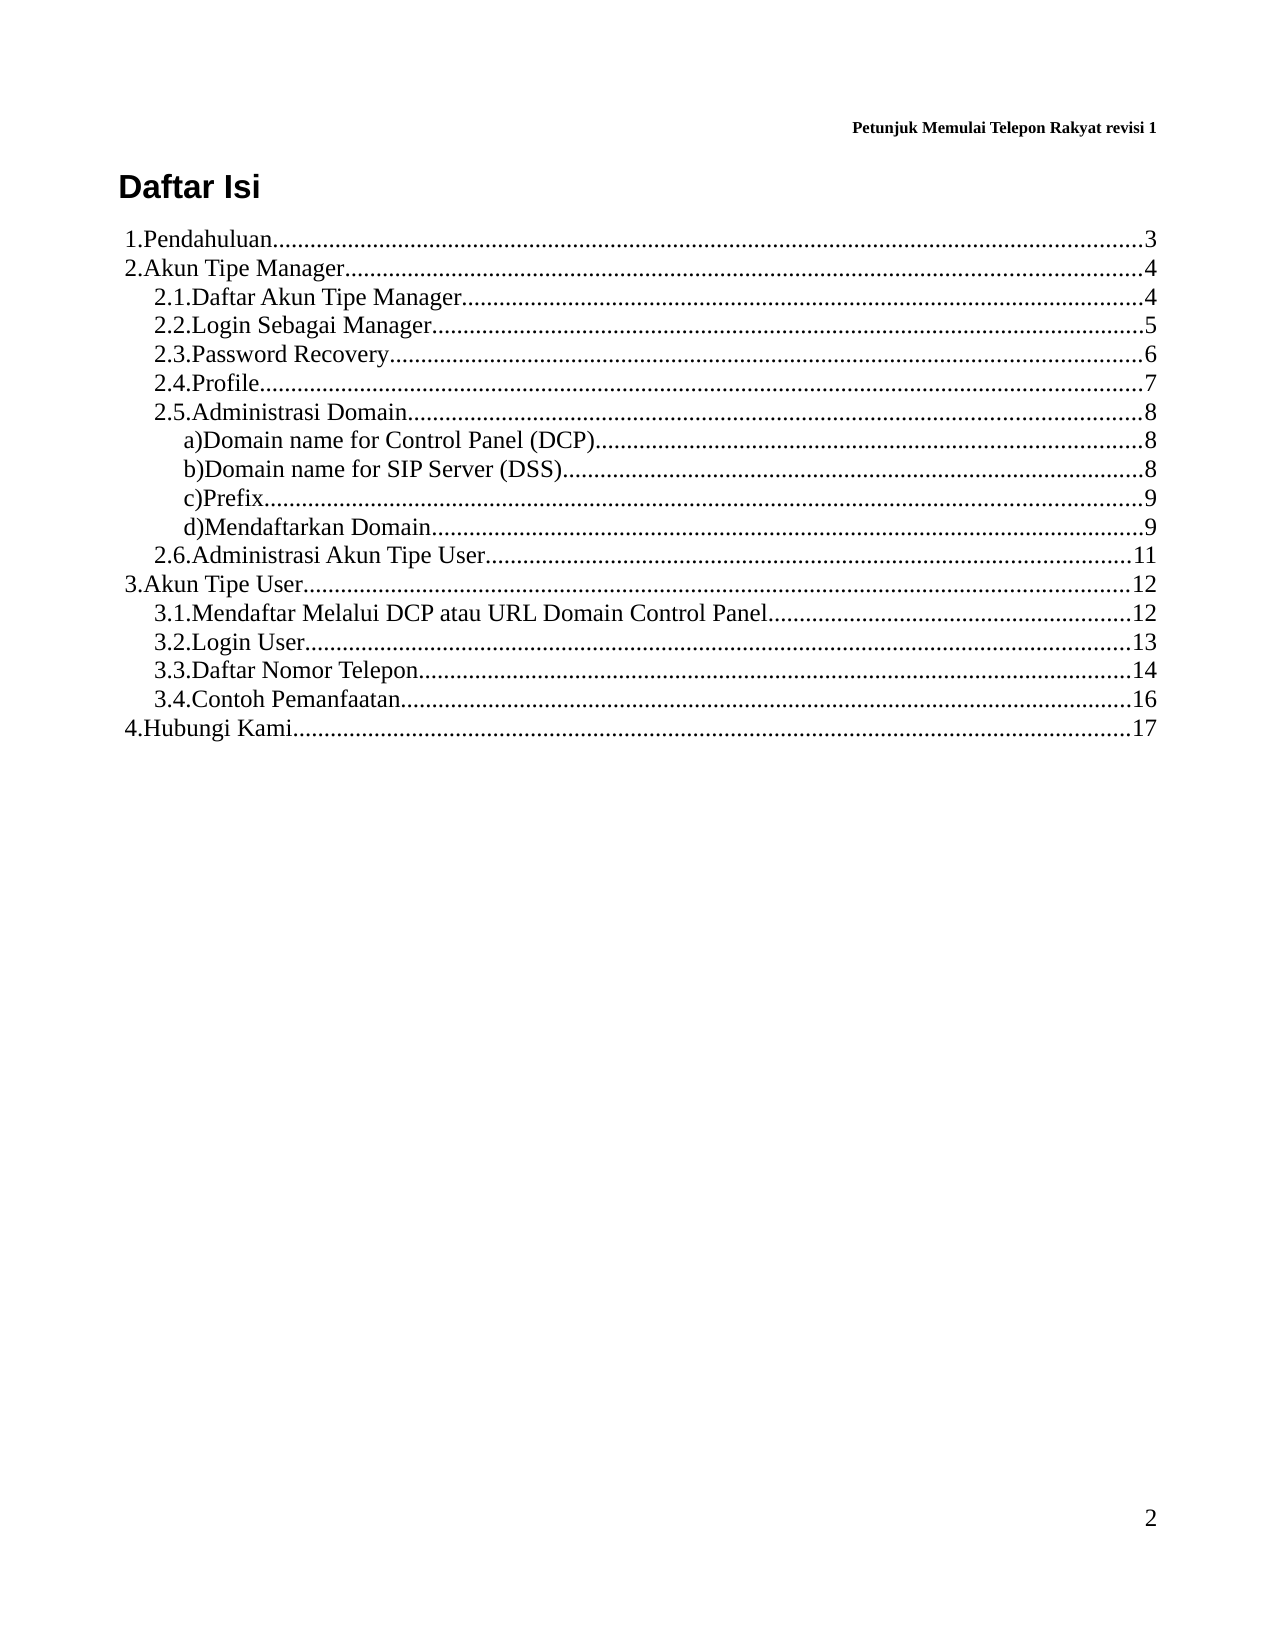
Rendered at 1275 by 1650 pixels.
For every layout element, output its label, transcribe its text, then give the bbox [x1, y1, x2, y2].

text 1.Pendahuluan 3 [118, 224, 1157, 253]
text d)Mendaftarkan Domain 9 [177, 512, 1157, 541]
text 2.6.Administrasi Akun Tipe User 11 [148, 541, 1157, 569]
text 2.5.Administrasi Domain 8 [148, 397, 1157, 426]
text 4.Hubungi Kami 17 [118, 713, 1157, 742]
text 3.4.Contoh Pemanfaatan 16 [148, 684, 1157, 713]
text 2.Akun Tipe Manager 4 [118, 253, 1157, 282]
text 2.4.Profile 7 [148, 368, 1157, 397]
text b)Domain name for SIP Server (DSS) 8 [177, 454, 1157, 483]
text c)Prefix 9 [177, 483, 1157, 512]
text 3.Akun Tipe User 12 [118, 569, 1157, 598]
text 2.2.Login Sebagai Manager 5 [148, 311, 1157, 339]
text 3.1.Mendaftar Melalui DCP atau URL Domain Control Panel 12 [148, 598, 1157, 627]
text 3.2.Login User 13 [148, 627, 1157, 656]
text a)Domain name for Control Panel (DCP) 8 [177, 426, 1157, 454]
text 2.3.Password Recovery 6 [148, 339, 1157, 368]
text 3.3.Daftar Nomor Telepon 14 [148, 656, 1157, 684]
text 2.1.Daftar Akun Tipe Manager 4 [148, 282, 1157, 311]
subtitle Daftar Isi [118, 167, 1157, 205]
